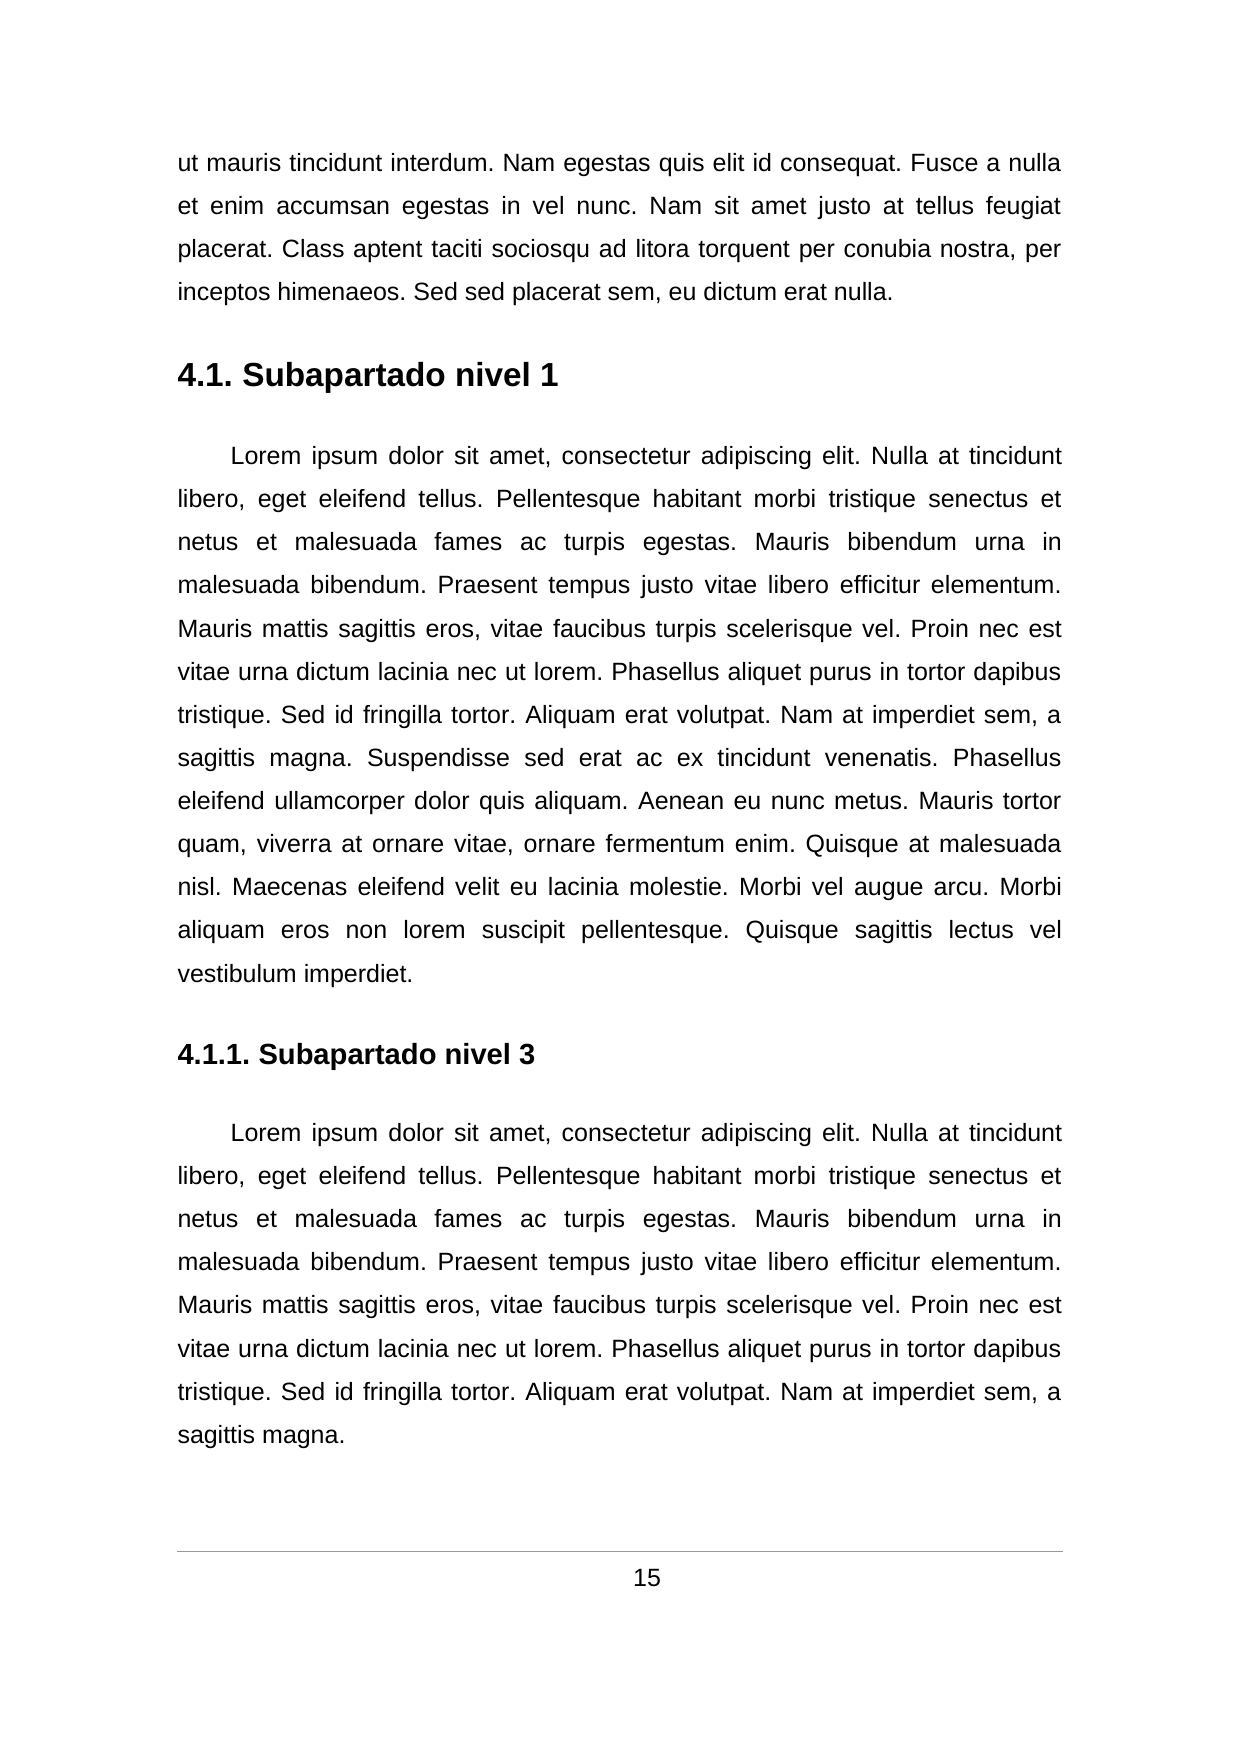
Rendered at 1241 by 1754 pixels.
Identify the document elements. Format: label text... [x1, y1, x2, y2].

text Lorem ipsum dolor sit amet, consectetur adipiscing elit. Nulla at tincidunt libero, eget eleifend tellus. Pellentesque habitant morbi tristique senectus et netus et malesuada fames ac turpis egestas. Mauris bibendum urna in malesuada bibendum. Praesent tempus justo vitae libero efficitur elementum. Mauris mattis sagittis eros, vitae faucibus turpis scelerisque vel. Proin nec est vitae urna dictum lacinia nec ut lorem. Phasellus aliquet purus in tortor dapibus tristique. Sed id fringilla tortor. Aliquam erat volutpat. Nam at imperdiet sem, a sagittis magna. [177, 1118, 1063, 1448]
text Lorem ipsum dolor sit amet, consectetur adipiscing elit. Nulla at tincidunt libero, eget eleifend tellus. Pellentesque habitant morbi tristique senectus et netus et malesuada fames ac turpis egestas. Mauris bibendum urna in malesuada bibendum. Praesent tempus justo vitae libero efficitur elementum. Mauris mattis sagittis eros, vitae faucibus turpis scelerisque vel. Proin nec est vitae urna dictum lacinia nec ut lorem. Phasellus aliquet purus in tortor dapibus tristique. Sed id fringilla tortor. Aliquam erat volutpat. Nam at imperdiet sem, a sagittis magna. Suspendisse sed erat ac ex tincidunt venenatis. Phasellus eleifend ullamcorper dolor quis aliquam. Aenean eu nunc metus. Mauris tortor quam, viverra at ornare vitae, ornare fermentum enim. Quisque at malesuada nisl. Maecenas eleifend velit eu lacinia molestie. Morbi vel augue arcu. Morbi aliquam eros non lorem suscipit pellentesque. Quisque sagittis lectus vel vestibulum imperdiet. [177, 441, 1063, 987]
text ut mauris tincidunt interdum. Nam egestas quis elit id consequat. Fusce a nulla et enim accumsan egestas in vel nunc. Nam sit amet justo at tellus feugiat placerat. Class aptent taciti sociosqu ad litora torquent per conubia nostra, per inceptos himenaeos. Sed sed placerat sem, eu dictum erat nulla. [177, 148, 1063, 306]
subtitle Subapartado nivel 3 [177, 1037, 1063, 1071]
subtitle Subapartado nivel 1 [177, 356, 1063, 394]
